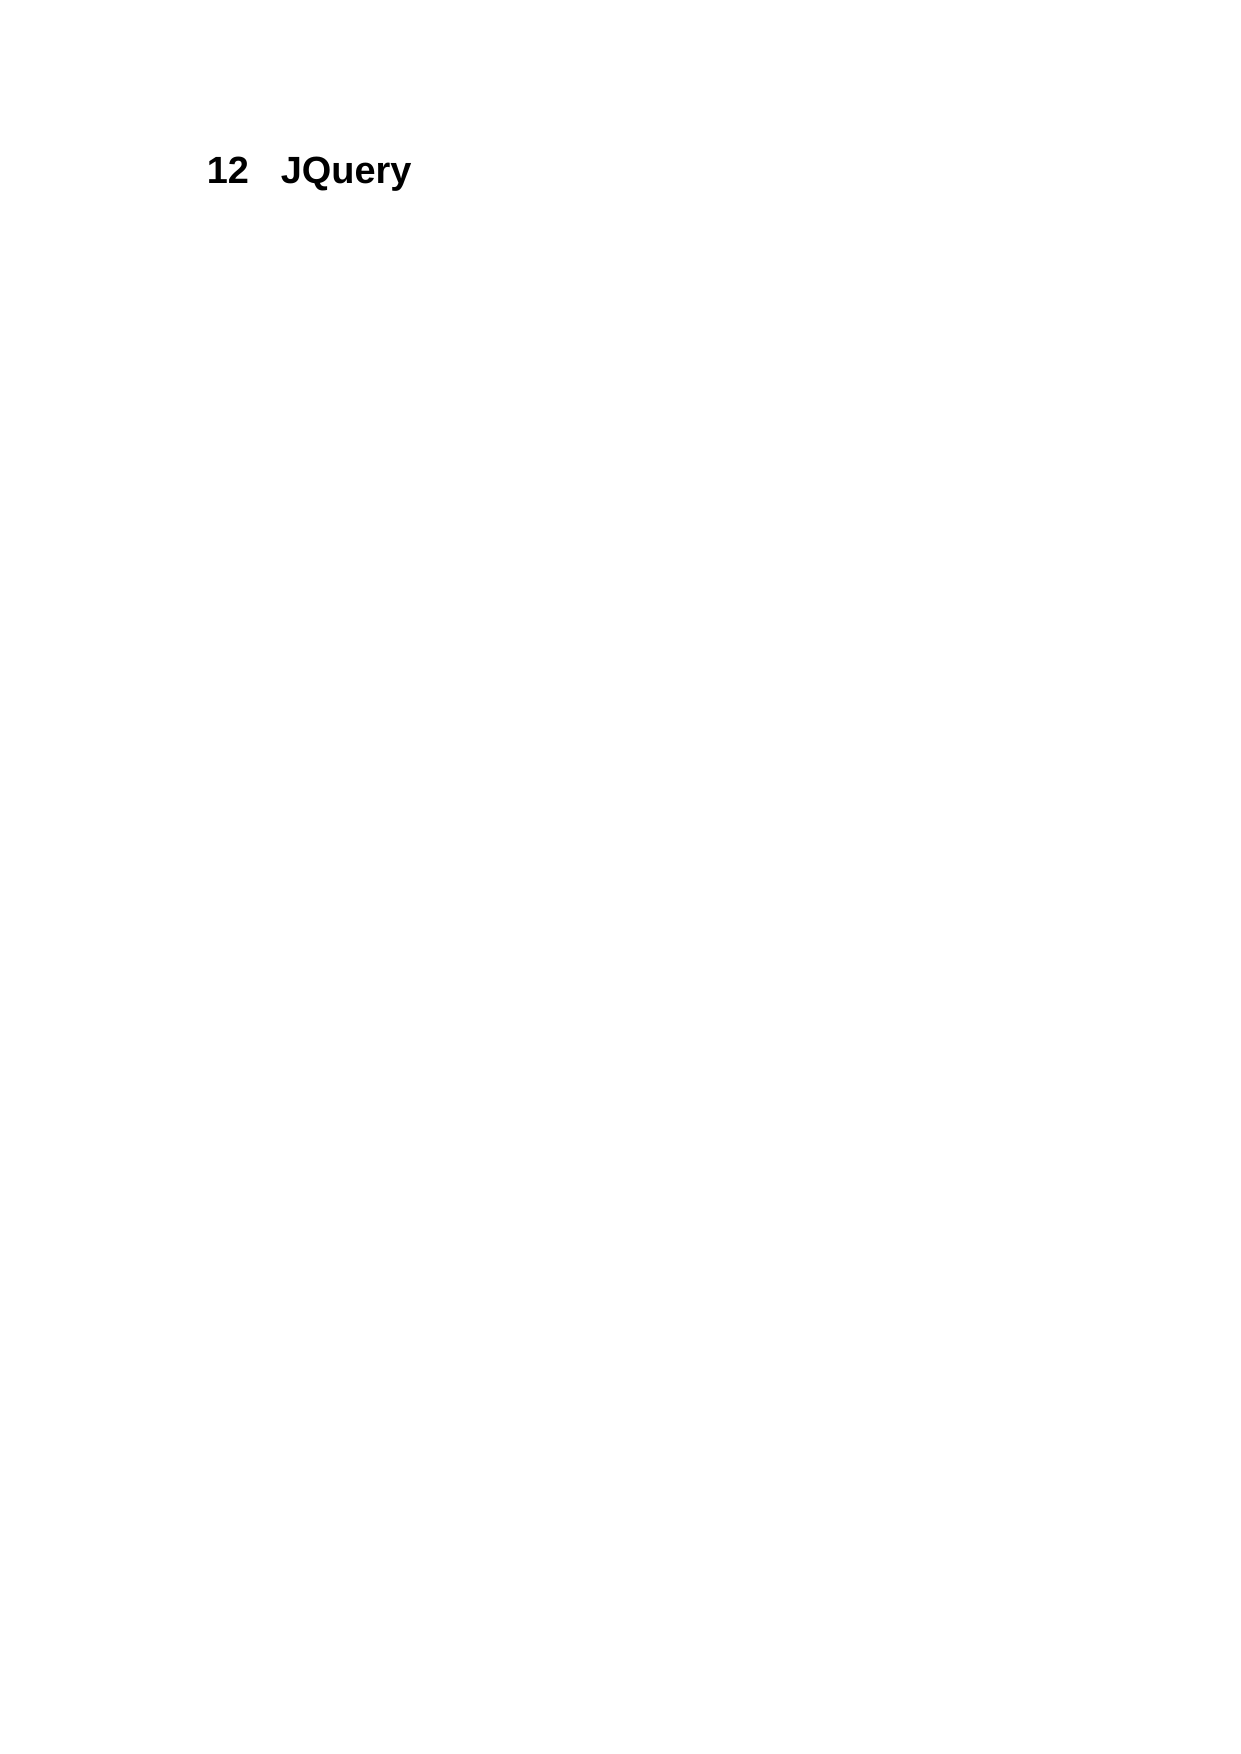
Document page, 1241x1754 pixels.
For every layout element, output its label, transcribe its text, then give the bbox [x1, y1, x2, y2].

subtitle JQuery [207, 148, 1122, 191]
